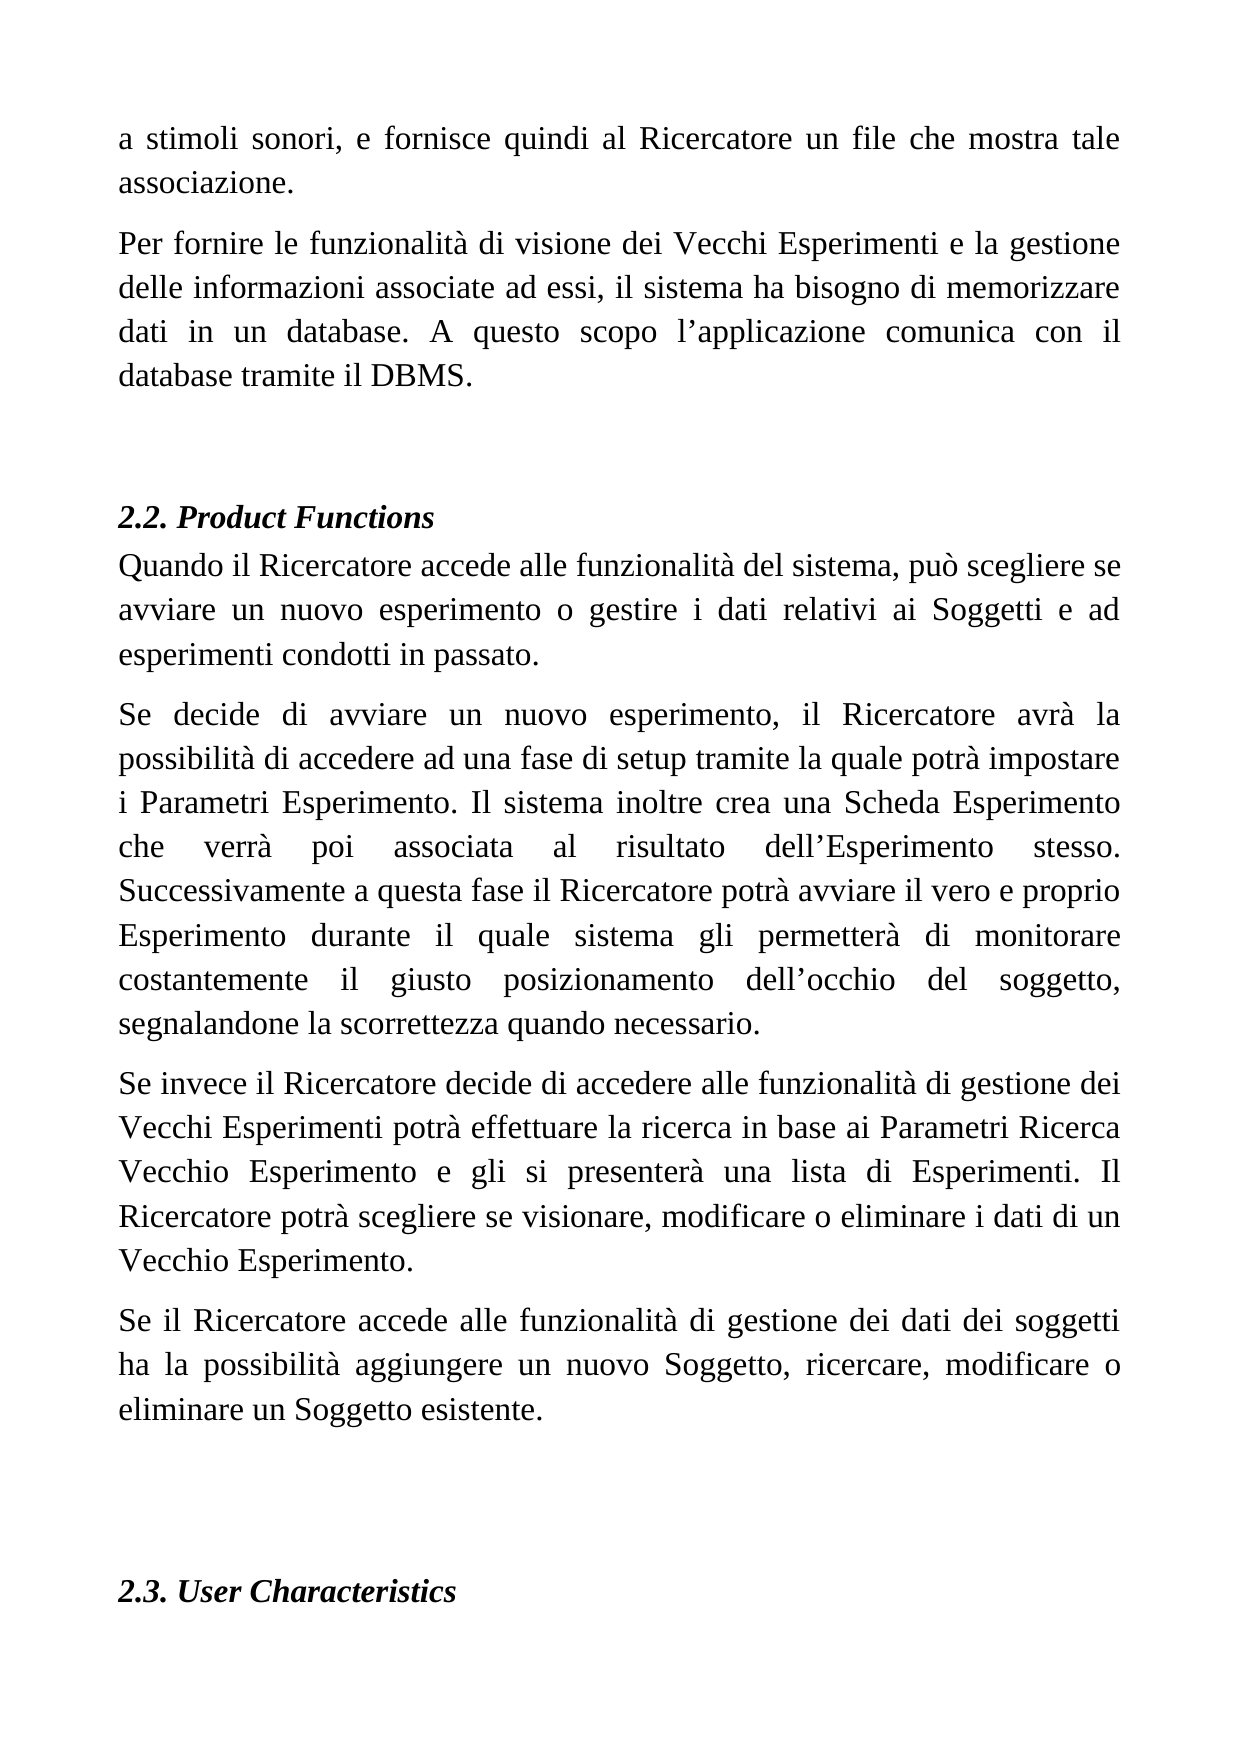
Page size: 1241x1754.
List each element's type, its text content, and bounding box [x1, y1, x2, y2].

text Se decide di avviare un nuovo esperimento, il Ricercatore avrà la possibilità di accedere ad una fase di setup tramite la quale potrà impostare i Parametri Esperimento. Il sistema inoltre crea una Scheda Esperimento che verrà poi associata al risultato dell’Esperimento stesso. Successivamente a questa fase il Ricercatore potrà avviare il vero e proprio Esperimento durante il quale sistema gli permetterà di monitorare costantemente il giusto posizionamento dell’occhio del soggetto, segnalandone la scorrettezza quando necessario. [118, 694, 1122, 1041]
text Per fornire le funzionalità di visione dei Vecchi Esperimenti e la gestione delle informazioni associate ad essi, il sistema ha bisogno di memorizzare dati in un database. A questo scopo l’applicazione comunica con il database tramite il DBMS. [118, 223, 1122, 393]
text Se invece il Ricercatore decide di accedere alle funzionalità di gestione dei Vecchi Esperimenti potrà effettuare la ricerca in base ai Parametri Ricerca Vecchio Esperimento e gli si presenterà una lista di Esperimenti. Il Ricercatore potrà scegliere se visionare, modificare o eliminare i dati di un Vecchio Esperimento. [118, 1064, 1122, 1278]
text a stimoli sonori, e fornisce quindi al Ricercatore un file che mostra tale associazione. [118, 118, 1122, 201]
text Quando il Ricercatore accede alle funzionalità del sistema, può scegliere se avviare un nuovo esperimento o gestire i dati relativi ai Soggetti e ad esperimenti condotti in passato. [118, 546, 1122, 672]
text 2.3. User Characteristics [118, 1571, 1122, 1609]
text Se il Ricercatore accede alle funzionalità di gestione dei dati dei soggetti ha la possibilità aggiungere un nuovo Soggetto, ricercare, modificare o eliminare un Soggetto esistente. [118, 1301, 1122, 1427]
subtitle 2.2. Product Functions [118, 497, 1122, 536]
